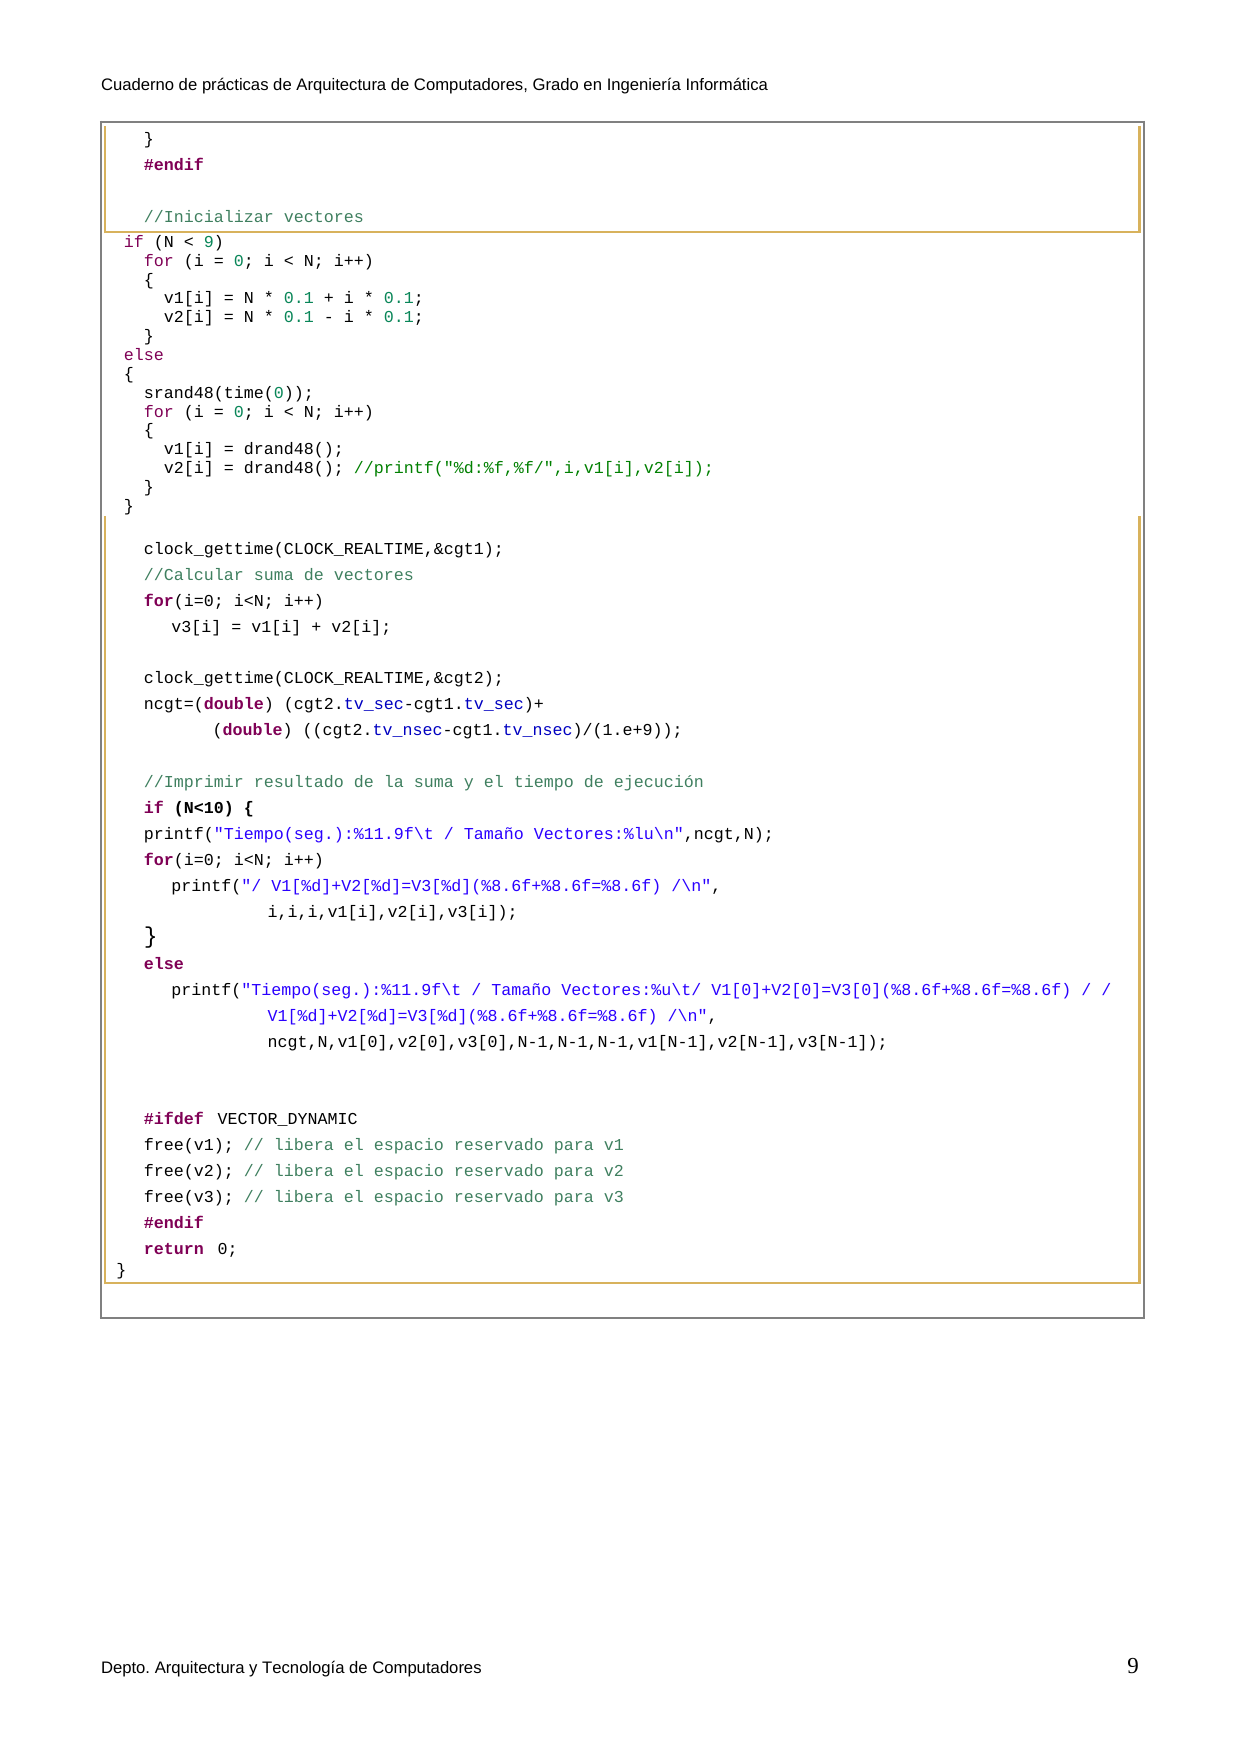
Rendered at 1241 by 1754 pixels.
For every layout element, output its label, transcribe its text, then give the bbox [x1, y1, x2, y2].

table_cell } #endif //Inicializar vectores if (N < 9) for (i = 0; i < N; i++) { v1[i] = N * 0.1 + i * 0.1; v2[i] = N * 0.1 - i * 0.1; } else { srand48(time(0)); for (i = 0; i < N; i++) { v1[i] = drand48(); v2[i] = drand48(); //printf("%d:%f,%f/",i,v1[i],v2[i]); } } clock_gettime(CLOCK_REALTIME,&cgt1); //Calcular suma de vectores for(i=0; i<N; i++) v3[i] = v1[i] + v2[i]; clock_gettime(CLOCK_REALTIME,&cgt2); ncgt=(double) (cgt2.tv_sec-cgt1.tv_sec)+ (double) ((cgt2.tv_nsec-cgt1.tv_nsec)/(1.e+9)); //Imprimir resultado de la suma y el tiempo de ejecución if (N<10) { printf("Tiempo(seg.):%11.9f\t / Tamaño Vectores:%lu\n",ncgt,N); for(i=0; i<N; i++) printf("/ V1[%d]+V2[%d]=V3[%d](%8.6f+%8.6f=%8.6f) /\n", i,i,i,v1[i],v2[i],v3[i]); } else printf("Tiempo(seg.):%11.9f\t / Tamaño Vectores:%u\t/ V1[0]+V2[0]=V3[0](%8.6f+%8.6f=%8.6f) / / V1[%d]+V2[%d]=V3[%d](%8.6f+%8.6f=%8.6f) /\n", ncgt,N,v1[0],v2[0],v3[0],N-1,N-1,N-1,v1[N-1],v2[N-1],v3[N-1]); #ifdef VECTOR_DYNAMIC free(v1); // libera el espacio reservado para v1 free(v2); // libera el espacio reservado para v2 free(v3); // libera el espacio reservado para v3 #endif return 0; } [102, 123, 1143, 1317]
